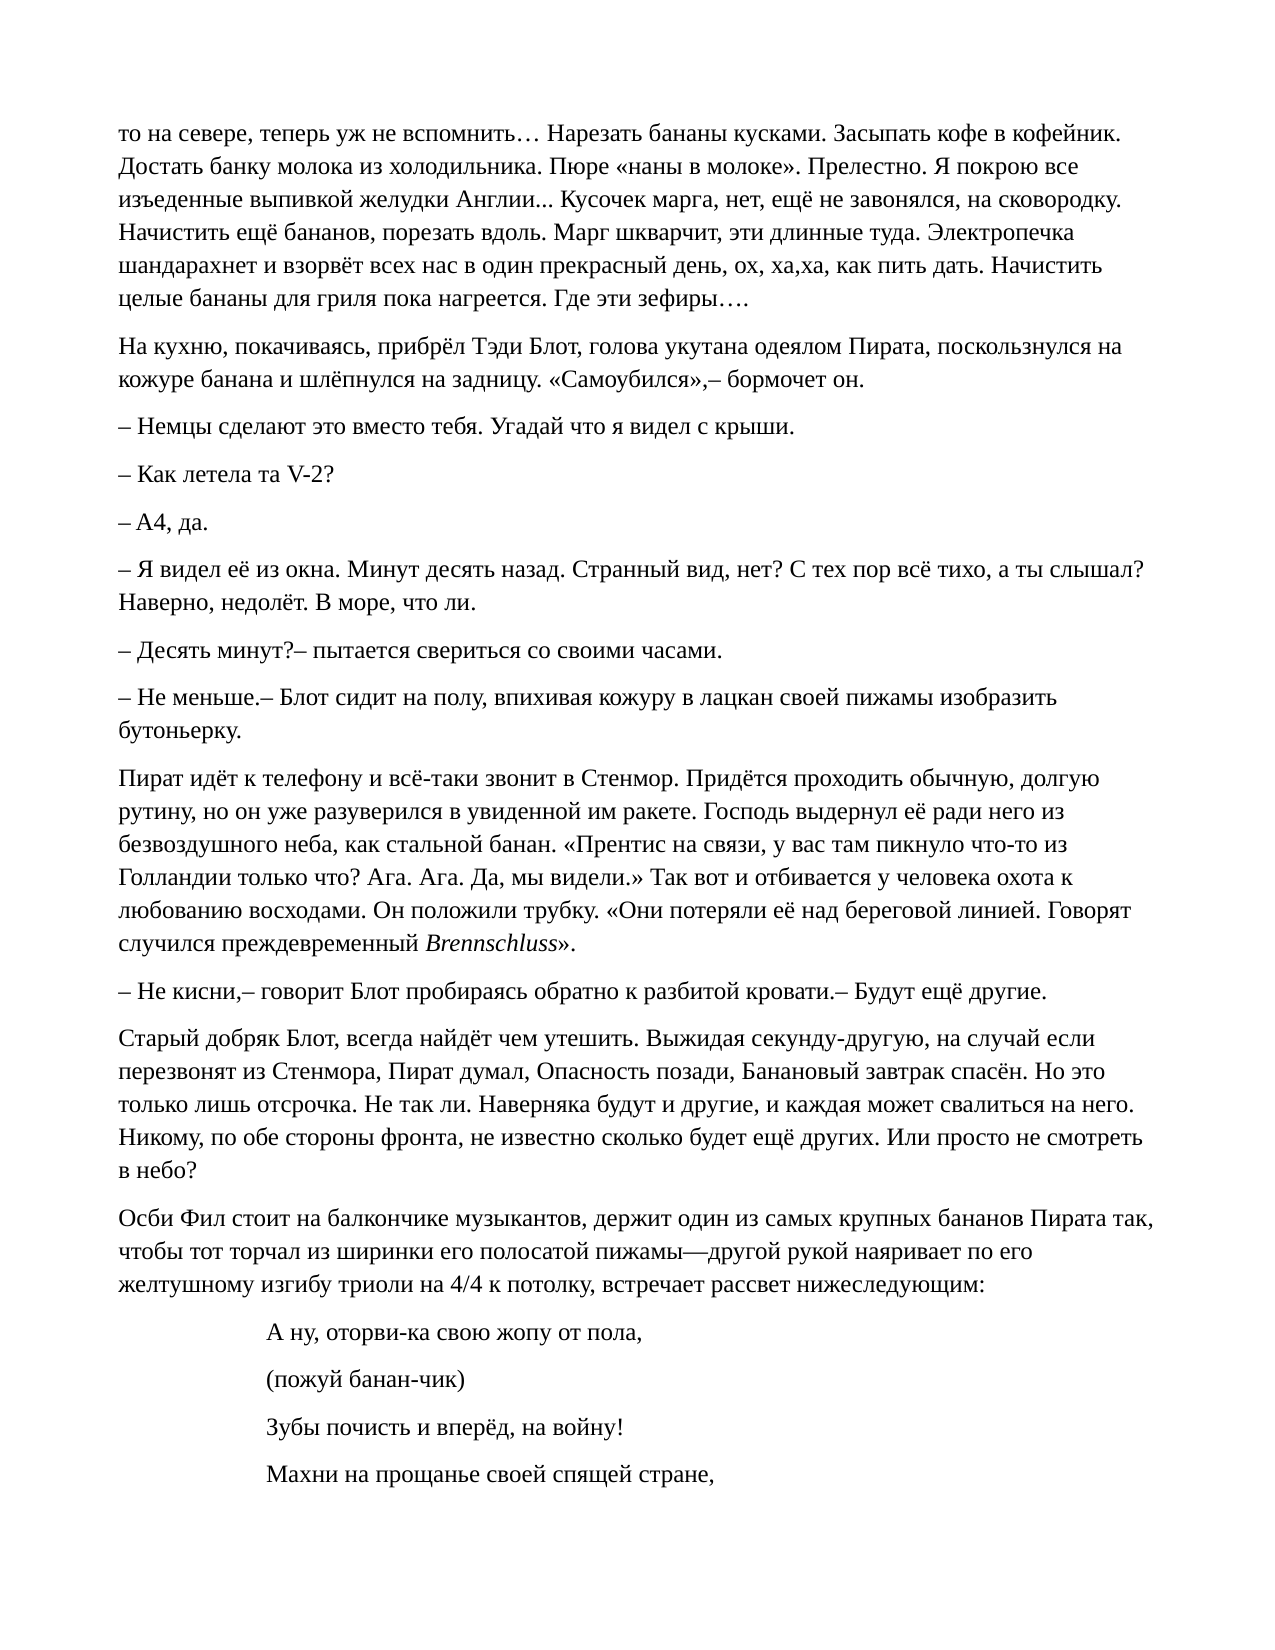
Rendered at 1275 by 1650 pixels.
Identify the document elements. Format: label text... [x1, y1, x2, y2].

text (пожуй банан-чик) [266, 1364, 1157, 1393]
text то на севере, теперь уж не вспомнить… Нарезать бананы кусками. Засыпать кофе в кофейник. Достать банку молока из холодильника. Пюре «наны в молоке». Прелестно. Я покрою все изъеденные выпивкой желудки Англии... Кусочек марга, нет, ещё не завонялся, на сковородку. Начистить ещё бананов, порезать вдоль. Марг шкварчит, эти длинные туда. Электропечка шандарахнет и взорвёт всех нас в один прекрасный день, ох, ха,ха, как пить дать. Начистить целые бананы для гриля пока нагреется. Где эти зефиры…. [118, 118, 1157, 312]
text – Немцы сделают это вместо тебя. Угадай что я видел с крыши. [118, 411, 1157, 440]
text – Как летела та V-2? [118, 459, 1157, 488]
text – A4, да. [118, 507, 1157, 535]
text – Я видел её из окна. Минут десять назад. Странный вид, нет? С тех пор всё тихо, а ты слышал? Наверно, недолёт. В море, что ли. [118, 554, 1157, 616]
text А ну, оторви-ка свою жопу от пола, [266, 1317, 1157, 1346]
text – Не меньше.– Блот сидит на полу, впихивая кожуру в лацкан своей пижамы изобразить бутоньерку. [118, 682, 1157, 744]
text – Десять минут?– пытается свериться со своими часами. [118, 635, 1157, 664]
text Осби Фил стоит на балкончике музыкантов, держит один из самых крупных бананов Пирата так, чтобы тот торчал из ширинки его полосатой пижамы—другой рукой наяривает по его желтушному изгибу триоли на 4/4 к потолку, встречает рассвет нижеследующим: [118, 1203, 1157, 1298]
text Старый добряк Блот, всегда найдёт чем утешить. Выжидая секунду-другую, на случай если перезвонят из Стенмора, Пират думал, Опасность позади, Банановый завтрак спасён. Но это только лишь отсрочка. Не так ли. Наверняка будут и другие, и каждая может свалиться на него. Никому, по обе стороны фронта, не известно сколько будет ещё других. Или просто не смотреть в небо? [118, 1023, 1157, 1184]
text На кухню, покачиваясь, прибрёл Тэди Блот, голова укутана одеялом Пирата, поскользнулся на кожуре банана и шлёпнулся на задницу. «Самоубился»,– бормочет он. [118, 331, 1157, 393]
text Махни на прощанье своей спящей стране, [266, 1459, 1157, 1488]
text Пират идёт к телефону и всё-таки звонит в Стенмор. Придётся проходить обычную, долгую рутину, но он уже разуверился в увиденной им ракетe. Господь выдернул её ради него из безвоздушного неба, как стальной банан. «Прентис на связи, у вас там пикнуло что-то из Голландии только что? Ага. Ага. Да, мы видели.» Так вот и отбивается у человека охота к любованию восходами. Он положили трубку. «Они потеряли её над береговой линией. Говорят случился преждевременный Brennschluss». [118, 763, 1157, 957]
text Зубы почисть и вперёд, на войну! [266, 1412, 1157, 1441]
text – Не кисни,– говорит Блот пробираясь обратно к разбитой кровати.– Будут ещё другие. [118, 976, 1157, 1004]
